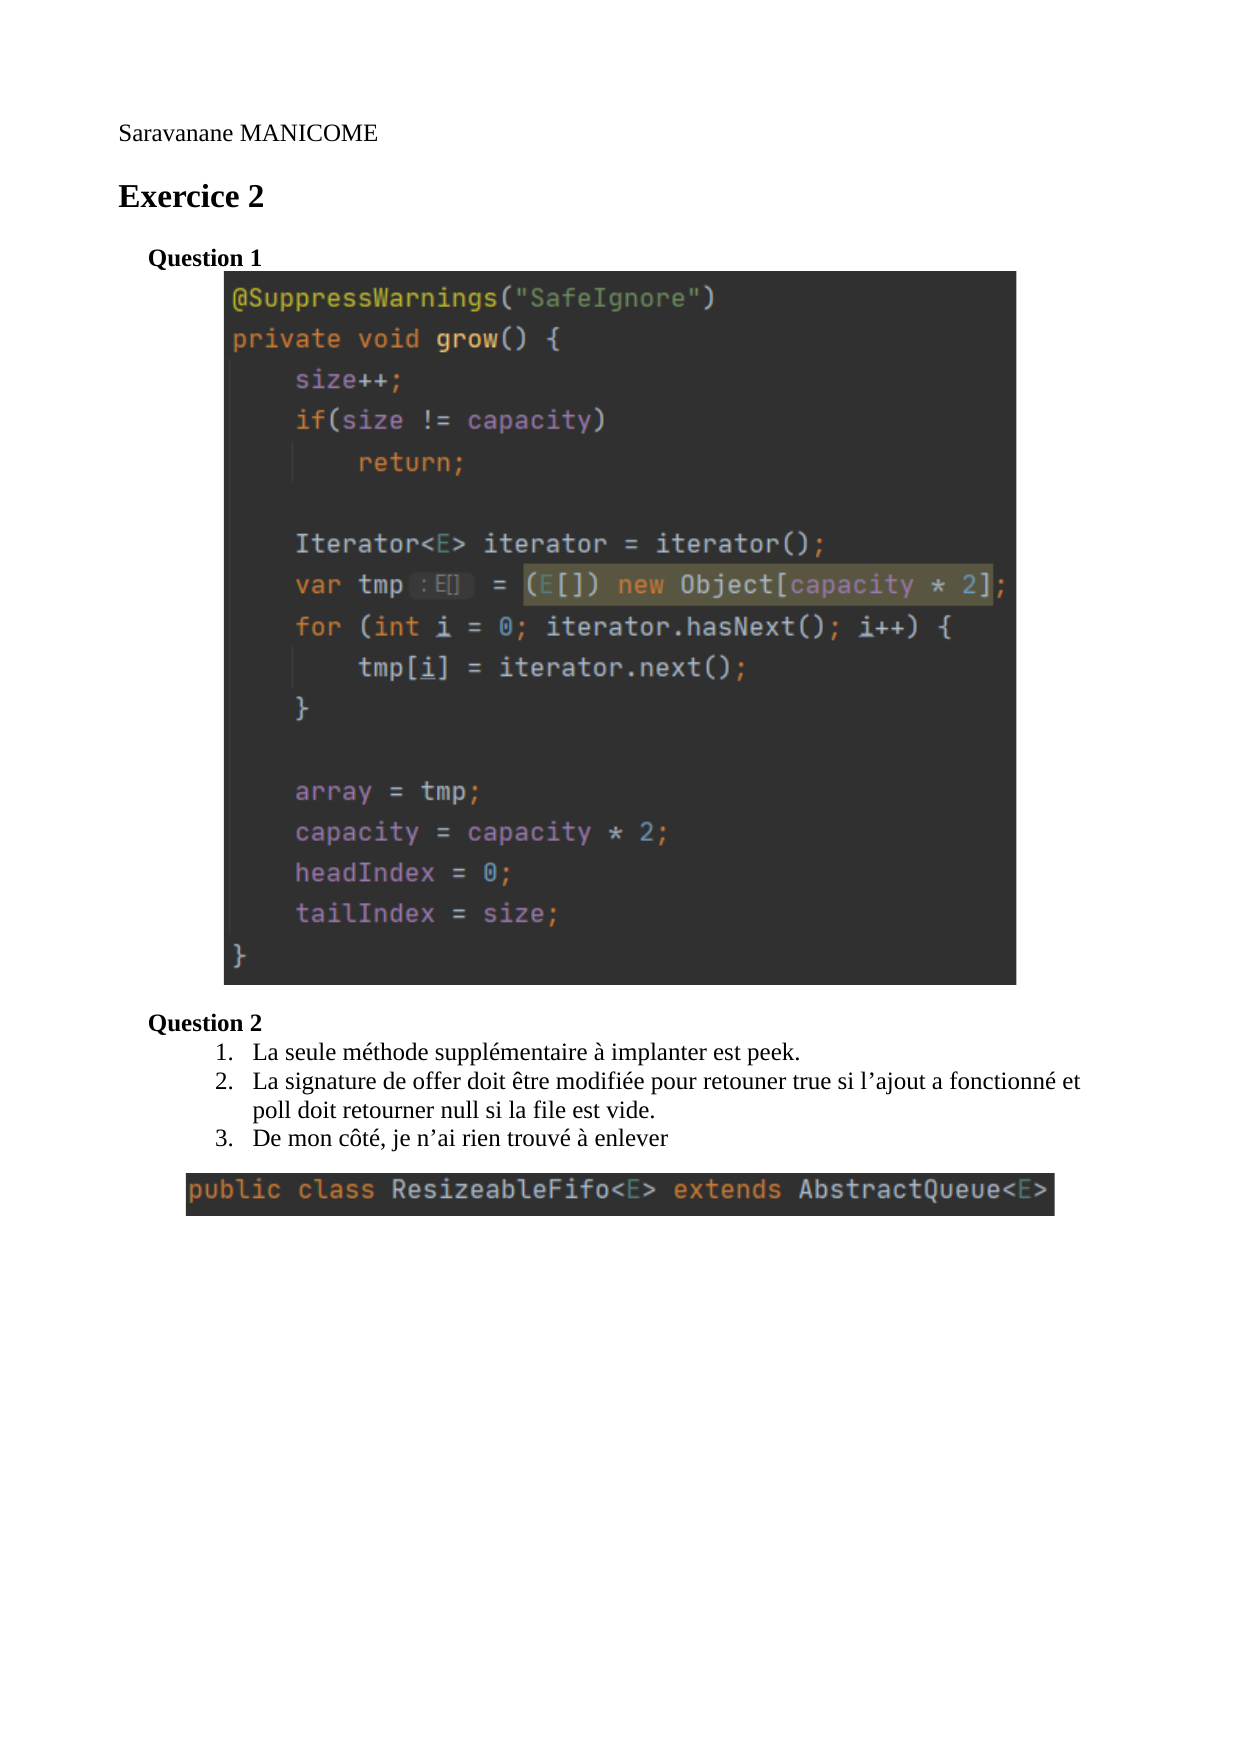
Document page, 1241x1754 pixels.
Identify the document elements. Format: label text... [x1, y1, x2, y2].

list La seule méthode supplémentaire à implanter est peek. [215, 1037, 1122, 1066]
text Exercice 2 [118, 176, 1122, 215]
list La signature de offer doit être modifiée pour retouner true si l’ajout a fonctionné et poll doit retourner null si la file est vide. [215, 1066, 1122, 1123]
list De mon côté, je n’ai rien trouvé à enlever [215, 1123, 1122, 1152]
picture [185, 1173, 1055, 1216]
text Question 2 [148, 1008, 1122, 1037]
picture [223, 271, 1017, 985]
text Question 1 [148, 243, 1122, 272]
